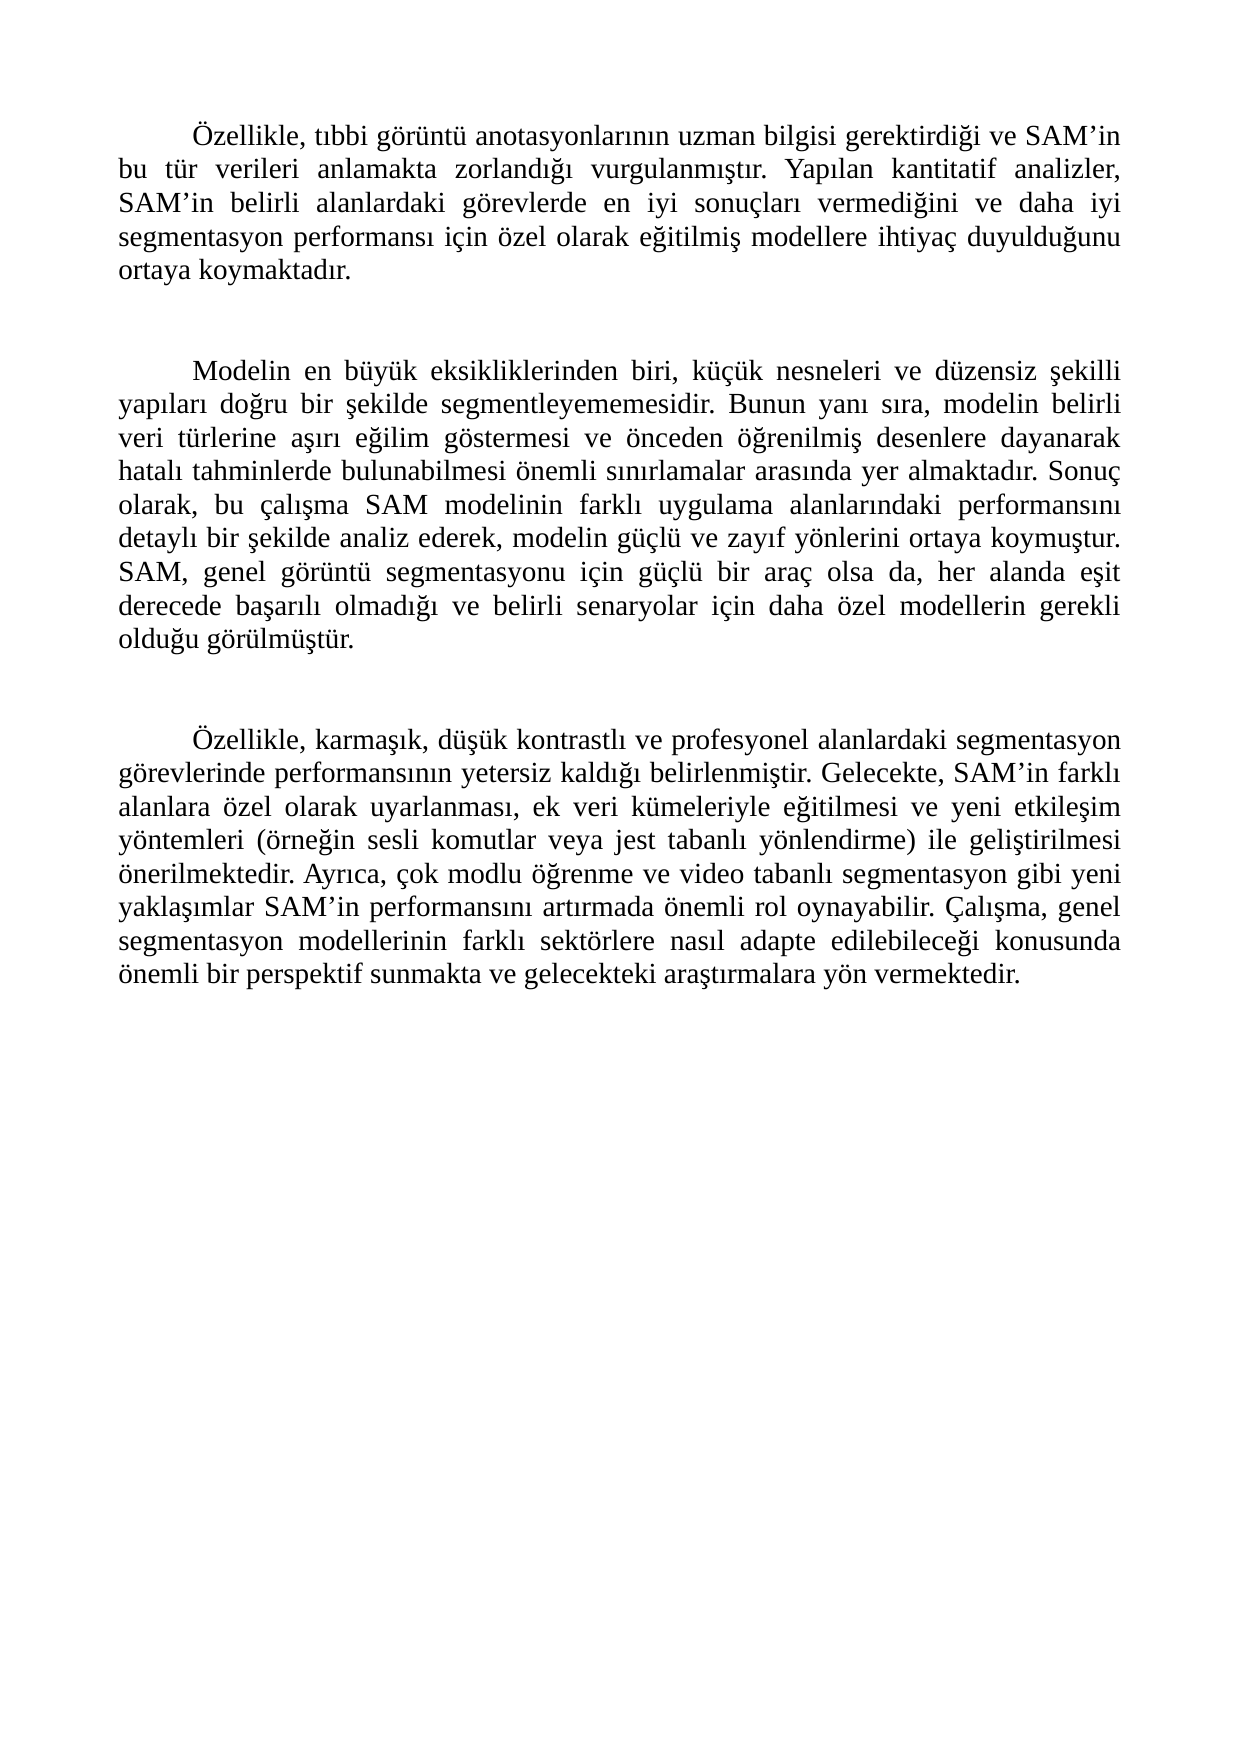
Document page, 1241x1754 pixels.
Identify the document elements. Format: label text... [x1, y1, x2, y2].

text Özellikle, karmaşık, düşük kontrastlı ve profesyonel alanlardaki segmentasyon görevlerinde performansının yetersiz kaldığı belirlenmiştir. Gelecekte, SAM’in farklı alanlara özel olarak uyarlanması, ek veri kümeleriyle eğitilmesi ve yeni etkileşim yöntemleri (örneğin sesli komutlar veya jest tabanlı yönlendirme) ile geliştirilmesi önerilmektedir. Ayrıca, çok modlu öğrenme ve video tabanlı segmentasyon gibi yeni yaklaşımlar SAM’in performansını artırmada önemli rol oynayabilir. Çalışma, genel segmentasyon modellerinin farklı sektörlere nasıl adapte edilebileceği konusunda önemli bir perspektif sunmakta ve gelecekteki araştırmalara yön vermektedir. [118, 722, 1122, 990]
text Özellikle, tıbbi görüntü anotasyonlarının uzman bilgisi gerektirdiği ve SAM’in bu tür verileri anlamakta zorlandığı vurgulanmıştır. Yapılan kantitatif analizler, SAM’in belirli alanlardaki görevlerde en iyi sonuçları vermediğini ve daha iyi segmentasyon performansı için özel olarak eğitilmiş modellere ihtiyaç duyulduğunu ortaya koymaktadır. [118, 118, 1122, 286]
text Modelin en büyük eksikliklerinden biri, küçük nesneleri ve düzensiz şekilli yapıları doğru bir şekilde segmentleyememesidir. Bunun yanı sıra, modelin belirli veri türlerine aşırı eğilim göstermesi ve önceden öğrenilmiş desenlere dayanarak hatalı tahminlerde bulunabilmesi önemli sınırlamalar arasında yer almaktadır. Sonuç olarak, bu çalışma SAM modelinin farklı uygulama alanlarındaki performansını detaylı bir şekilde analiz ederek, modelin güçlü ve zayıf yönlerini ortaya koymuştur. SAM, genel görüntü segmentasyonu için güçlü bir araç olsa da, her alanda eşit derecede başarılı olmadığı ve belirli senaryolar için daha özel modellerin gerekli olduğu görülmüştür. [118, 353, 1122, 655]
